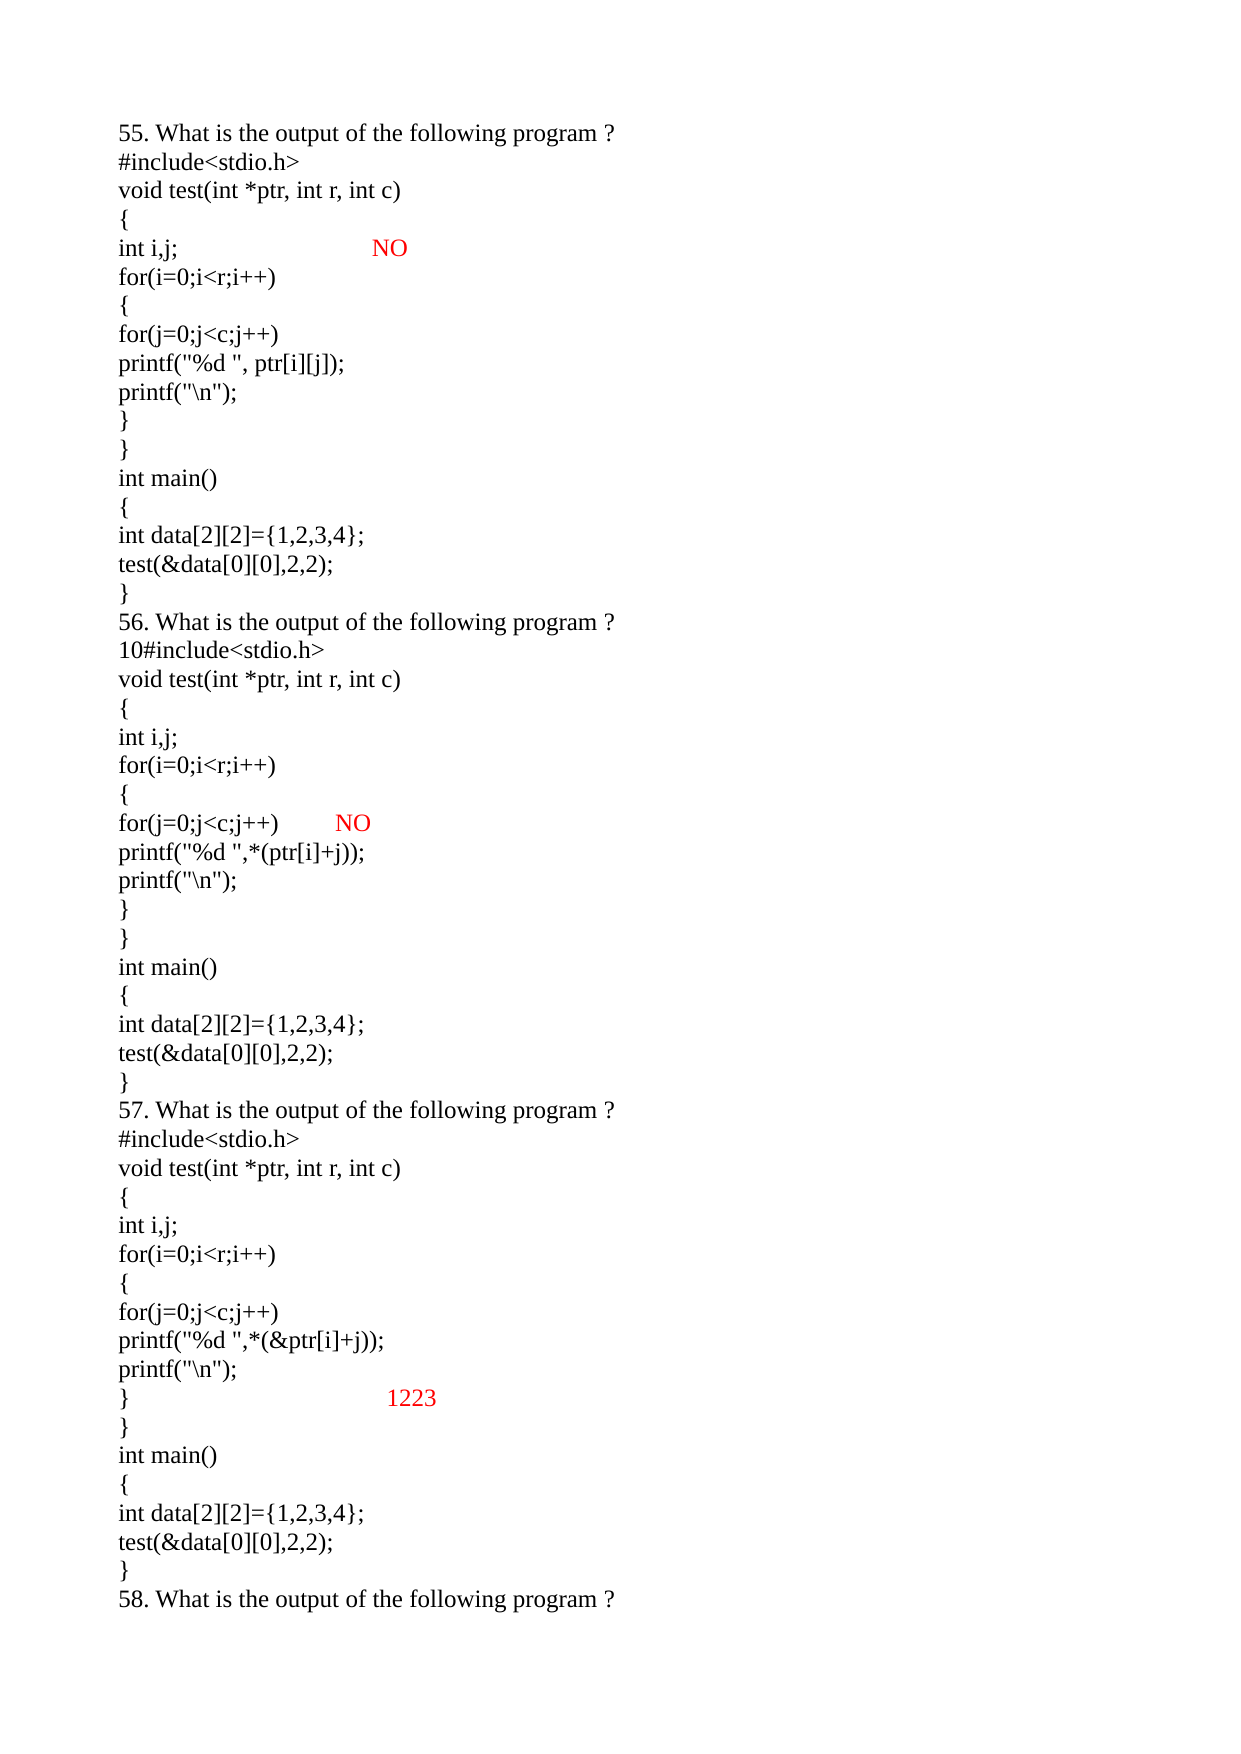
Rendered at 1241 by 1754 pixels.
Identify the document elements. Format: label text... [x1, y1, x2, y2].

text #include<stdio.h> [118, 1124, 1122, 1153]
text { [118, 492, 1122, 521]
text } [118, 1556, 1122, 1584]
text test(&data[0][0],2,2); [118, 1038, 1122, 1067]
text for(i=0;i<r;i++) [118, 751, 1122, 779]
text for(j=0;j<c;j++) [118, 1297, 1122, 1326]
text } [118, 578, 1122, 607]
text } [118, 1067, 1122, 1096]
text int data[2][2]={1,2,3,4}; [118, 1009, 1122, 1038]
text { [118, 693, 1122, 722]
text for(j=0;j<c;j++) [118, 319, 1122, 348]
text 58. What is the output of the following program ? [118, 1584, 1122, 1613]
text int main() [118, 952, 1122, 981]
text int main() [118, 463, 1122, 492]
text printf("\n"); [118, 377, 1122, 406]
text printf("%d ",*(ptr[i]+j)); [118, 837, 1122, 866]
text test(&data[0][0],2,2); [118, 549, 1122, 578]
text } [118, 1412, 1122, 1441]
text test(&data[0][0],2,2); [118, 1527, 1122, 1556]
text { [118, 1182, 1122, 1211]
text } [118, 894, 1122, 923]
text printf("%d ", ptr[i][j]); [118, 348, 1122, 377]
text int i,j; [118, 722, 1122, 751]
text int i,j; [118, 1211, 1122, 1239]
text } [118, 406, 1122, 434]
text for(i=0;i<r;i++) [118, 1239, 1122, 1268]
text } [118, 923, 1122, 952]
text { [118, 1469, 1122, 1498]
text for(j=0;j<c;j++) NO [118, 808, 1122, 837]
text 55. What is the output of the following program ? [118, 118, 1122, 147]
text int i,j; NO [118, 233, 1122, 262]
text printf("\n"); [118, 866, 1122, 894]
text { [118, 1268, 1122, 1297]
text for(i=0;i<r;i++) [118, 262, 1122, 291]
text printf("\n"); [118, 1354, 1122, 1383]
text int data[2][2]={1,2,3,4}; [118, 1498, 1122, 1527]
text { [118, 291, 1122, 319]
text 57. What is the output of the following program ? [118, 1096, 1122, 1124]
text printf("%d ",*(&ptr[i]+j)); [118, 1326, 1122, 1354]
text { [118, 204, 1122, 233]
text int data[2][2]={1,2,3,4}; [118, 521, 1122, 549]
text 10#include<stdio.h> [118, 636, 1122, 664]
text { [118, 779, 1122, 808]
text void test(int *ptr, int r, int c) [118, 1153, 1122, 1182]
text #include<stdio.h> [118, 147, 1122, 176]
text void test(int *ptr, int r, int c) [118, 176, 1122, 204]
text } [118, 434, 1122, 463]
text } 1223 [118, 1383, 1122, 1412]
text { [118, 981, 1122, 1009]
text 56. What is the output of the following program ? [118, 607, 1122, 636]
text int main() [118, 1441, 1122, 1469]
text void test(int *ptr, int r, int c) [118, 664, 1122, 693]
